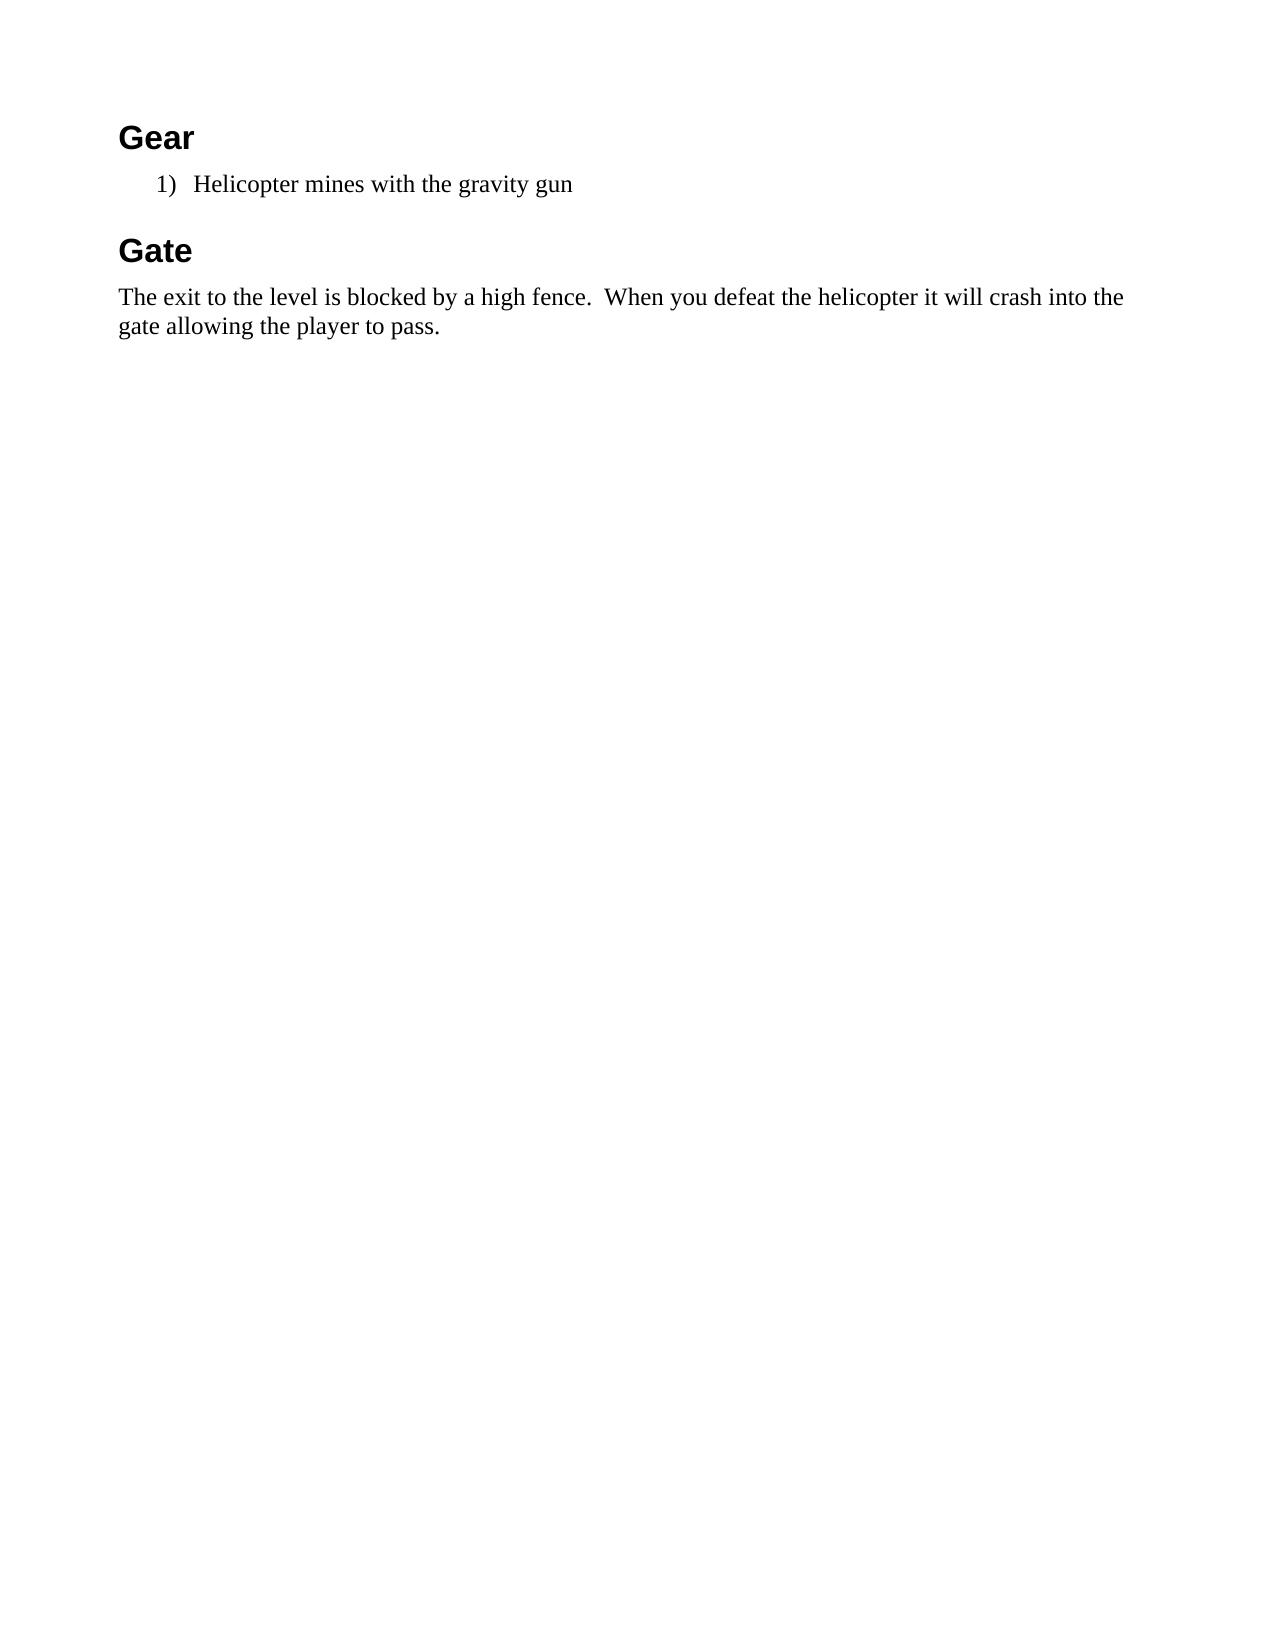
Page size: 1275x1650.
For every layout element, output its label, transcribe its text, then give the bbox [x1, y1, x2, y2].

list Helicopter mines with the gravity gun [156, 169, 1157, 198]
subtitle Gate [118, 231, 1157, 270]
subtitle Gear [118, 118, 1157, 157]
text The exit to the level is blocked by a high fence. When you defeat the helicopter it will crash into the gate allowing the player to pass. [118, 282, 1157, 340]
